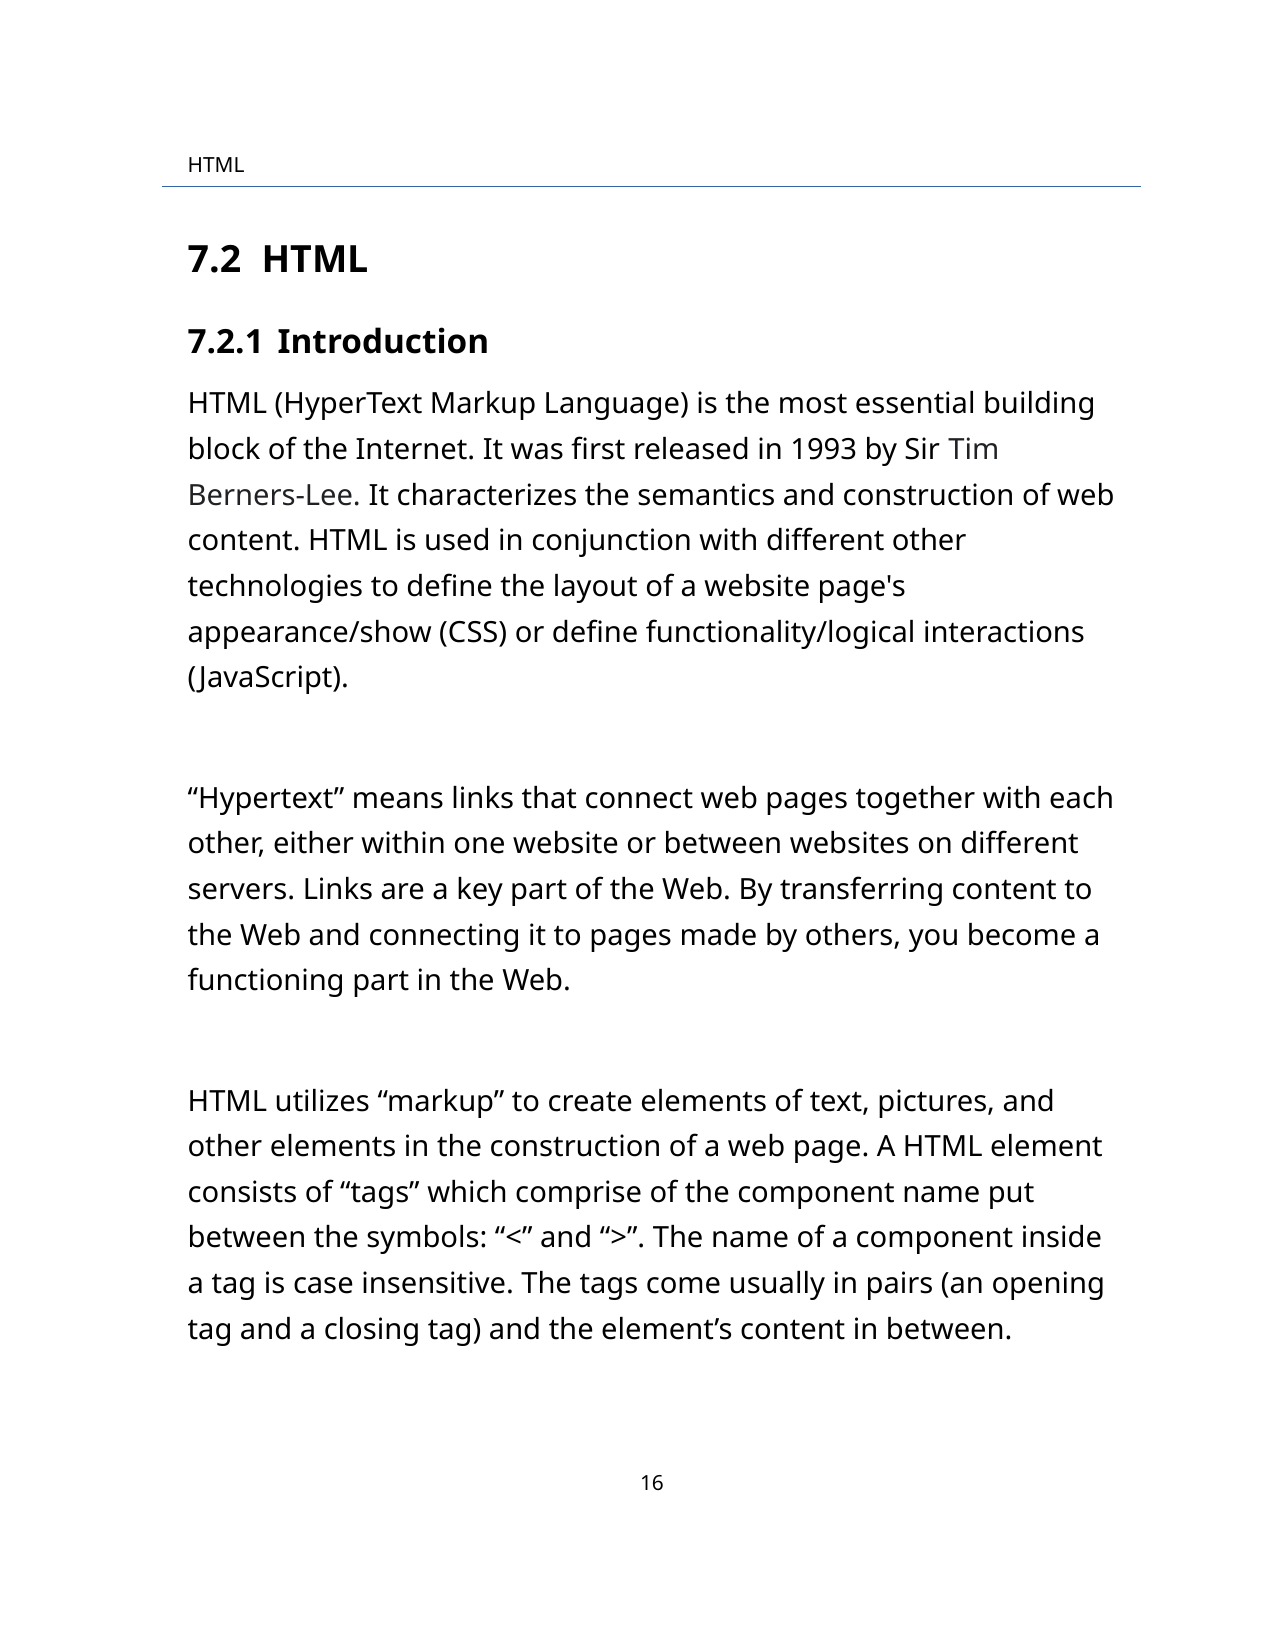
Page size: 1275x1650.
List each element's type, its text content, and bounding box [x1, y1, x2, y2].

text HTML utilizes “markup” to create elements of text, pictures, and other elements in the construction of a web page. A HTML element consists of “tags” which comprise of the component name put between the symbols: “<” and “>”. The name of a component inside a tag is case insensitive. The tags come usually in pairs (an opening tag and a closing tag) and the element’s content in between. [187, 1080, 1116, 1348]
text “Hypertext” means links that connect web pages together with each other, either within one website or between websites on different servers. Links are a key part of the Web. By transferring content to the Web and connecting it to pages made by others, you become a functioning part in the Web. [187, 777, 1116, 999]
subtitle Introduction [187, 318, 1116, 363]
subtitle HTML [187, 232, 1116, 283]
text HTML (HyperText Markup Language) is the most essential building block of the Internet. It was first released in 1993 by Sir Tim Berners-Lee. It characterizes the semantics and construction of web content. HTML is used in conjunction with different other technologies to define the layout of a website page's appearance/show (CSS) or define functionality/logical interactions (JavaScript). [187, 383, 1116, 696]
